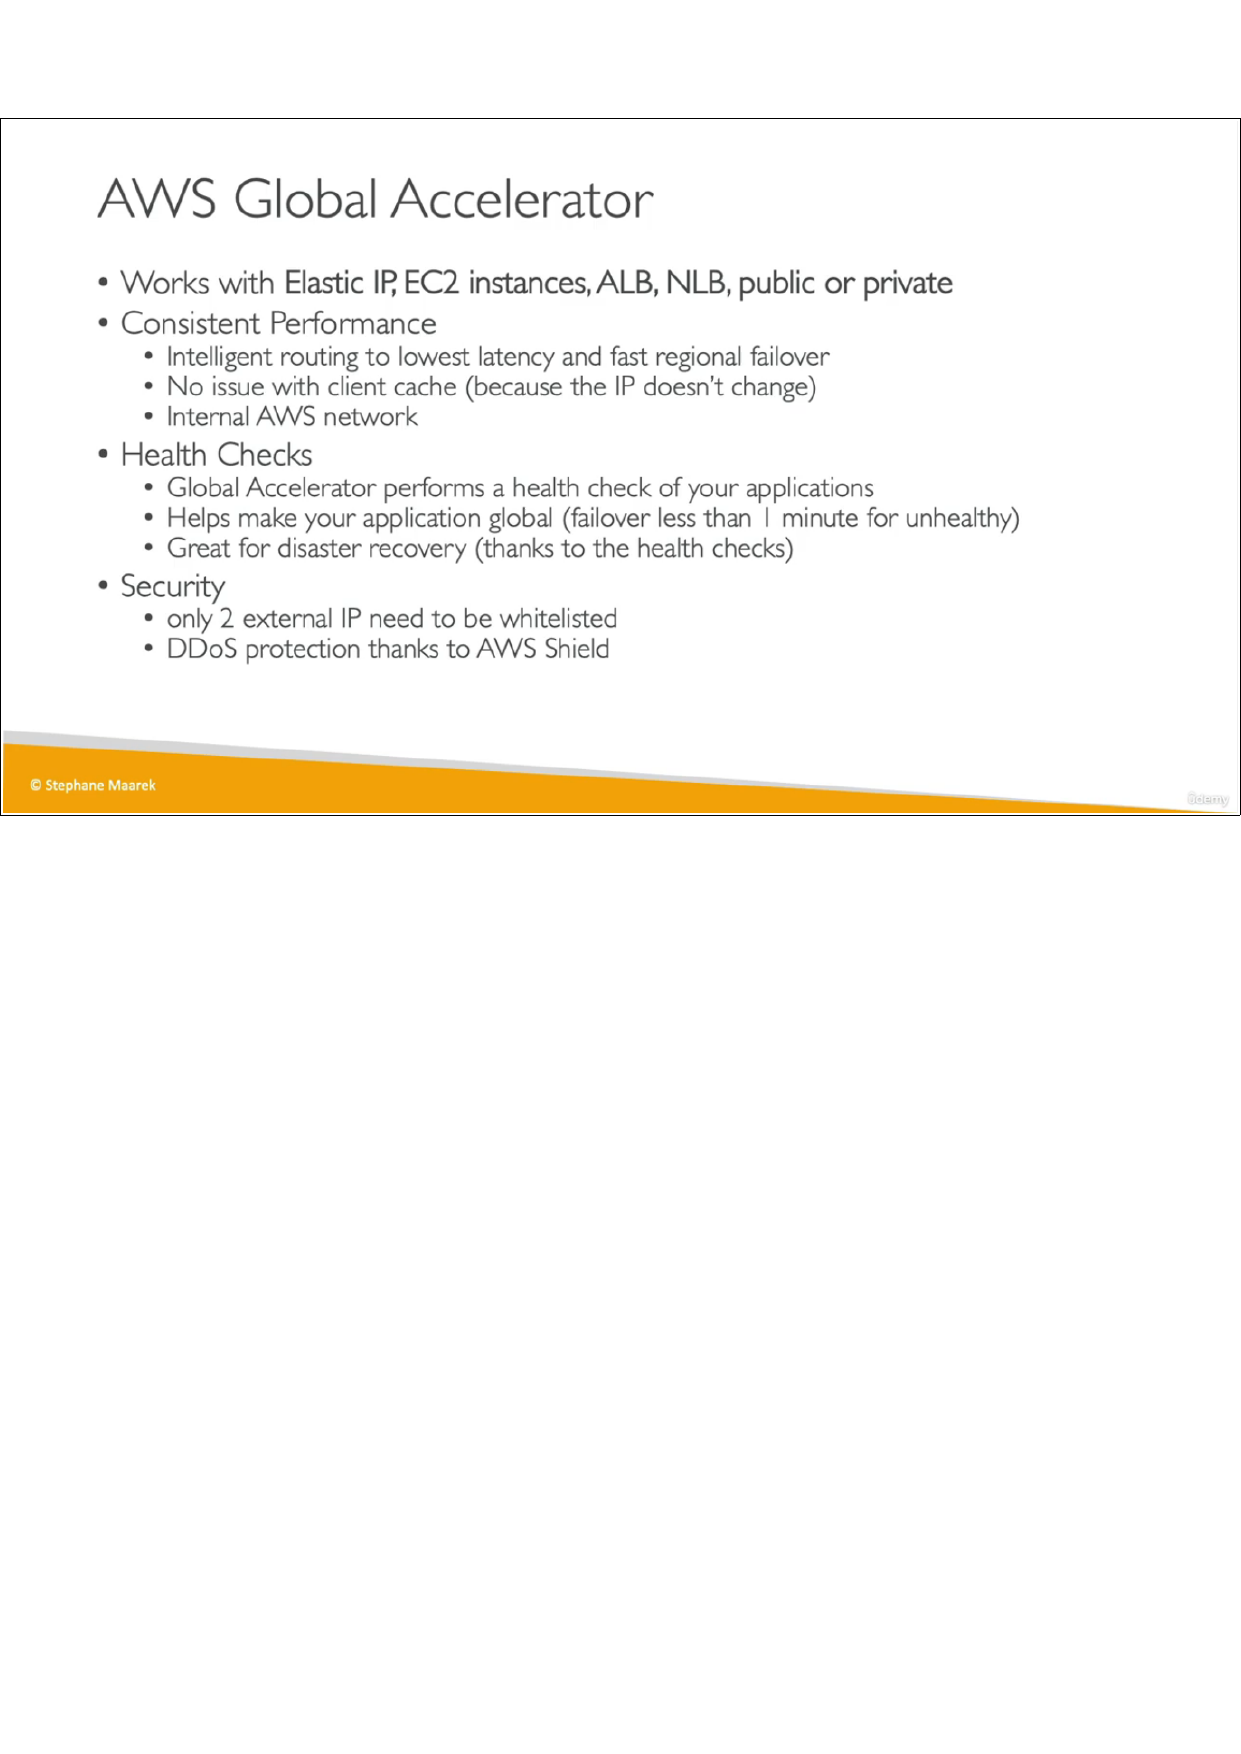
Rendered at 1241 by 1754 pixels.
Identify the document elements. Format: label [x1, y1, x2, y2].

picture [3, 121, 1238, 813]
